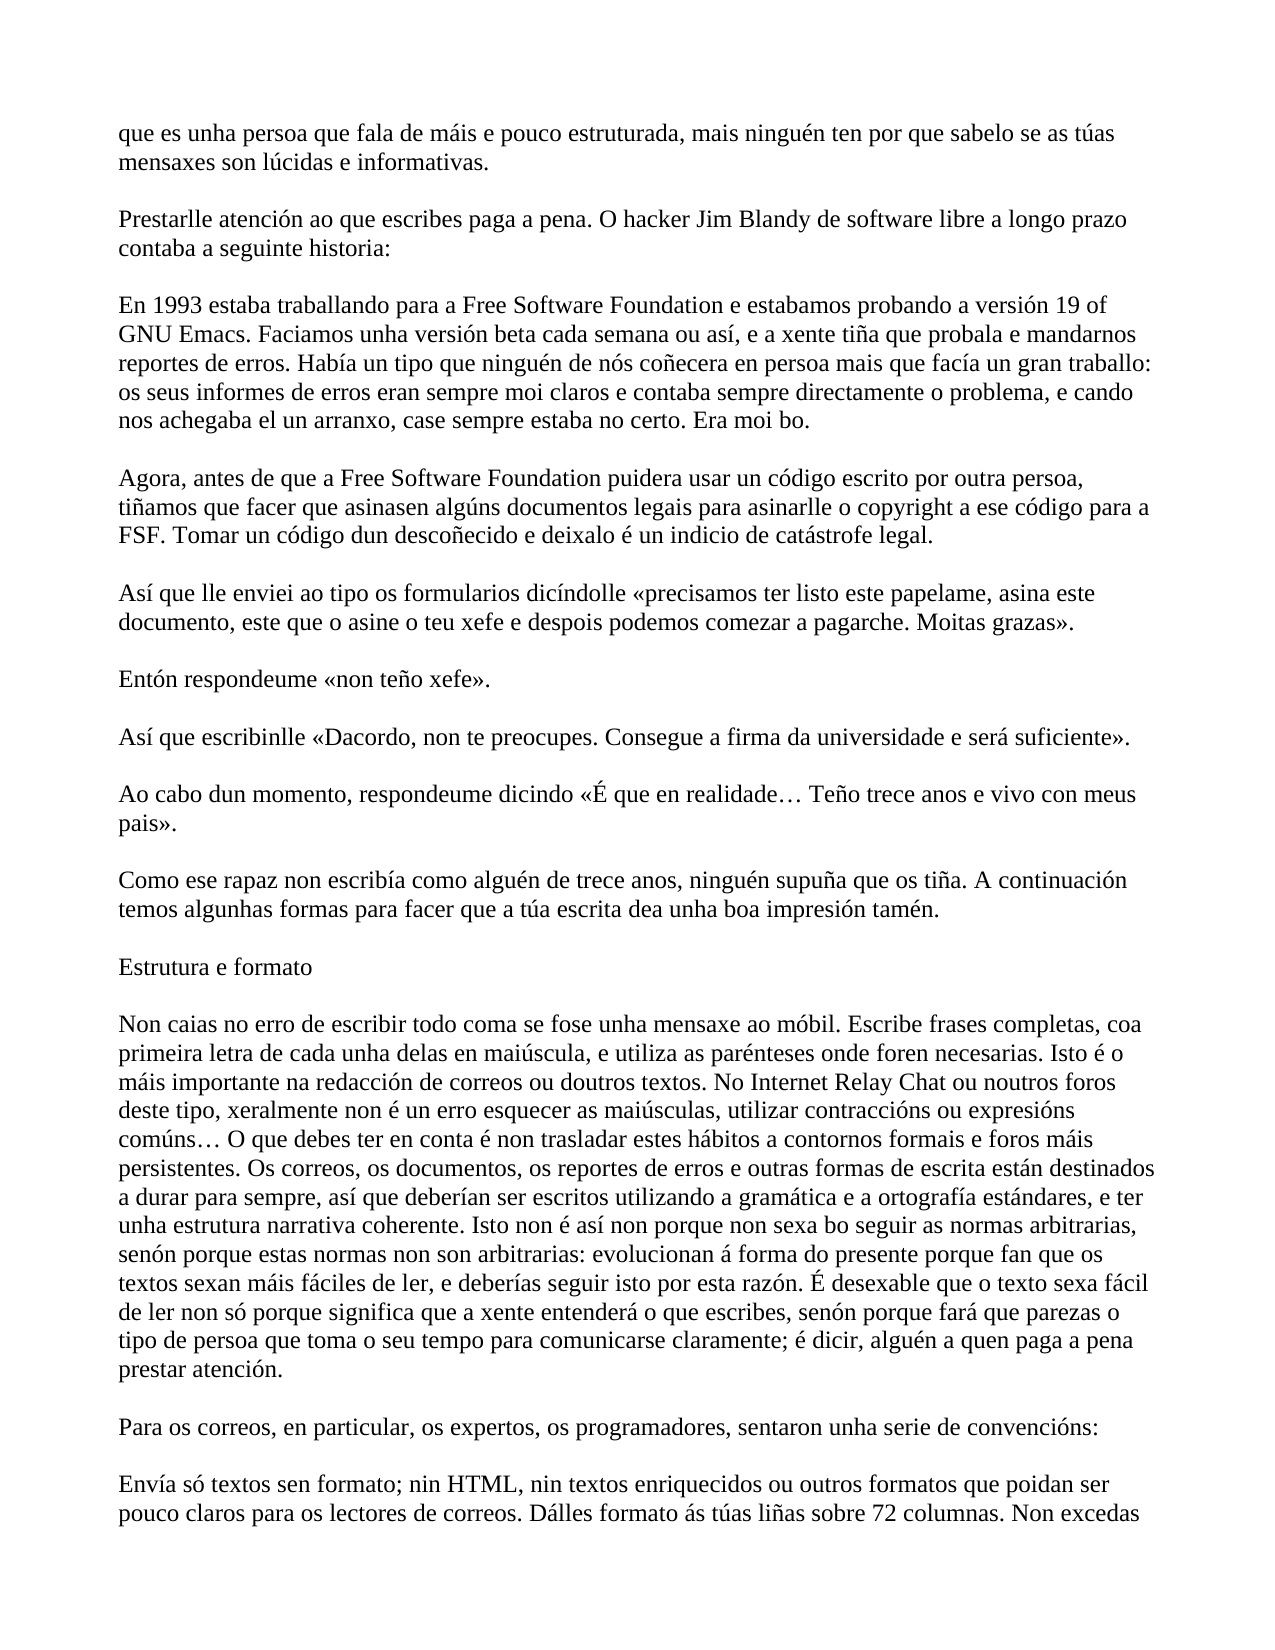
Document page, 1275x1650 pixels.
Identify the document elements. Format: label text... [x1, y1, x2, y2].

text Como ese rapaz non escribía como alguén de trece anos, ninguén supuña que os tiña. A continuación temos algunhas formas para facer que a túa escrita dea unha boa impresión tamén. [118, 866, 1157, 923]
text Así que escribinlle «Dacordo, non te preocupes. Consegue a firma da universidade e será suficiente». [118, 722, 1157, 751]
text Non caias no erro de escribir todo coma se fose unha mensaxe ao móbil. Escribe frases completas, coa primeira letra de cada unha delas en maiúscula, e utiliza as parénteses onde foren necesarias. Isto é o máis importante na redacción de correos ou doutros textos. No Internet Relay Chat ou noutros foros deste tipo, xeralmente non é un erro esquecer as maiúsculas, utilizar contraccións ou expresións comúns… O que debes ter en conta é non trasladar estes hábitos a contornos formais e foros máis persistentes. Os correos, os documentos, os reportes de erros e outras formas de escrita están destinados a durar para sempre, así que deberían ser escritos utilizando a gramática e a ortografía estándares, e ter unha estrutura narrativa coherente. Isto non é así non porque non sexa bo seguir as normas arbitrarias, senón porque estas normas non son arbitrarias: evolucionan á forma do presente porque fan que os textos sexan máis fáciles de ler, e deberías seguir isto por esta razón. É desexable que o texto sexa fácil de ler non só porque significa que a xente entenderá o que escribes, senón porque fará que parezas o tipo de persoa que toma o seu tempo para comunicarse claramente; é dicir, alguén a quen paga a pena prestar atención. [118, 1009, 1157, 1383]
text Agora, antes de que a Free Software Foundation puidera usar un código escrito por outra persoa, tiñamos que facer que asinasen algúns documentos legais para asinarlle o copyright a ese código para a FSF. Tomar un código dun descoñecido e deixalo é un indicio de catástrofe legal. [118, 463, 1157, 549]
text Entón respondeume «non teño xefe». [118, 664, 1157, 693]
text Estrutura e formato [118, 952, 1157, 981]
text Prestarlle atención ao que escribes paga a pena. O hacker Jim Blandy de software libre a longo prazo contaba a seguinte historia: [118, 204, 1157, 262]
text Para os correos, en particular, os expertos, os programadores, sentaron unha serie de convencións: [118, 1412, 1157, 1441]
text Así que lle enviei ao tipo os formularios dicíndolle «precisamos ter listo este papelame, asina este documento, este que o asine o teu xefe e despois podemos comezar a pagarche. Moitas grazas». [118, 578, 1157, 636]
text que es unha persoa que fala de máis e pouco estruturada, mais ninguén ten por que sabelo se as túas mensaxes son lúcidas e informativas. [118, 118, 1157, 176]
text Envía só textos sen formato; nin HTML, nin textos enriquecidos ou outros formatos que poidan ser pouco claros para os lectores de correos. Dálles formato ás túas liñas sobre 72 columnas. Non excedas [118, 1469, 1157, 1527]
text Ao cabo dun momento, respondeume dicindo «É que en realidade… Teño trece anos e vivo con meus pais». [118, 779, 1157, 837]
text En 1993 estaba traballando para a Free Software Foundation e estabamos probando a versión 19 of GNU Emacs. Faciamos unha versión beta cada semana ou así, e a xente tiña que probala e mandarnos reportes de erros. Había un tipo que ninguén de nós coñecera en persoa mais que facía un gran traballo: os seus informes de erros eran sempre moi claros e contaba sempre directamente o problema, e cando nos achegaba el un arranxo, case sempre estaba no certo. Era moi bo. [118, 291, 1157, 434]
